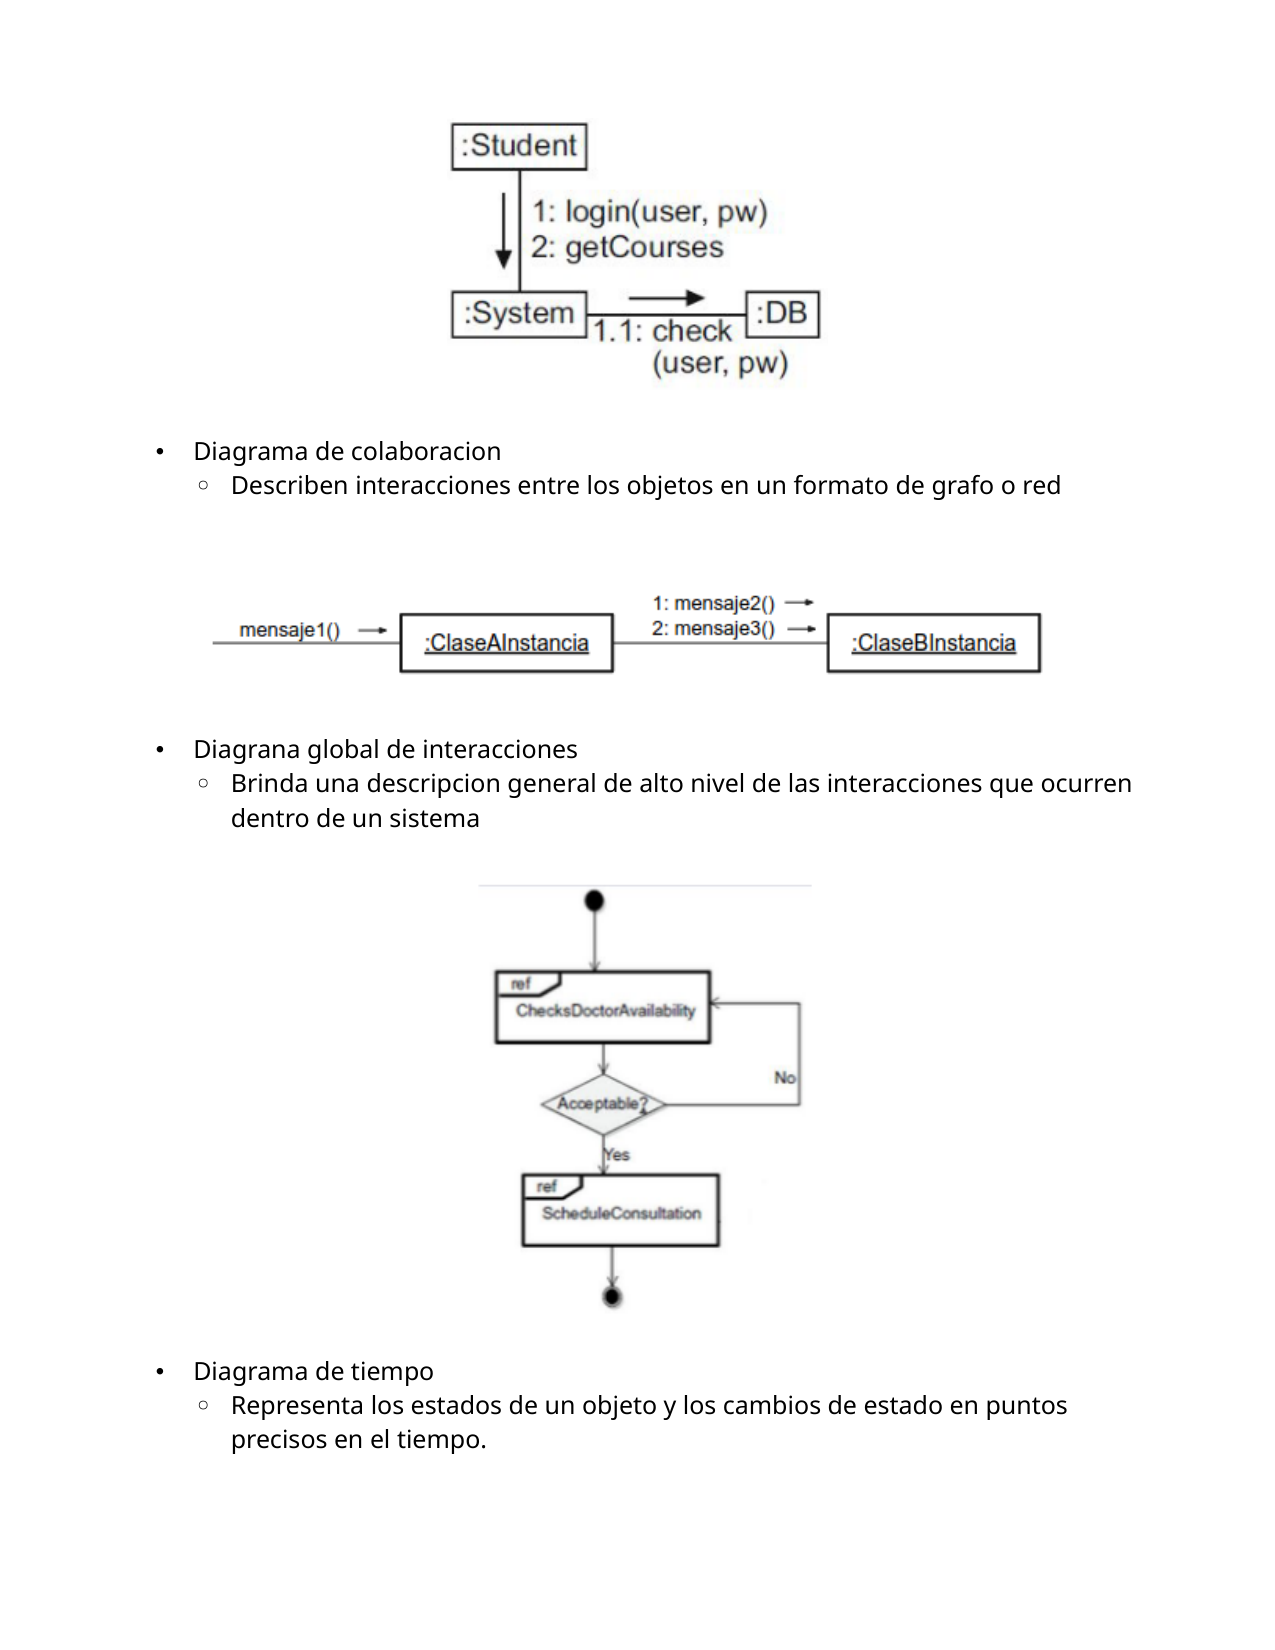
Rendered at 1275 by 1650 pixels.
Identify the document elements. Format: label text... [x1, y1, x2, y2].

list Brinda una descripcion general de alto nivel de las interacciones que ocurren dentro de un sistema [193, 766, 1157, 834]
list Diagrana global de interacciones [156, 732, 1157, 766]
list Diagrama de tiempo [156, 1354, 1157, 1388]
picture [463, 868, 812, 1320]
list Diagrama de colaboracion [156, 433, 1157, 467]
picture [446, 118, 829, 400]
picture [212, 535, 1063, 698]
list Representa los estados de un objeto y los cambios de estado en puntos precisos en el tiempo. [193, 1388, 1157, 1456]
list Describen interacciones entre los objetos en un formato de grafo o red [193, 467, 1157, 501]
